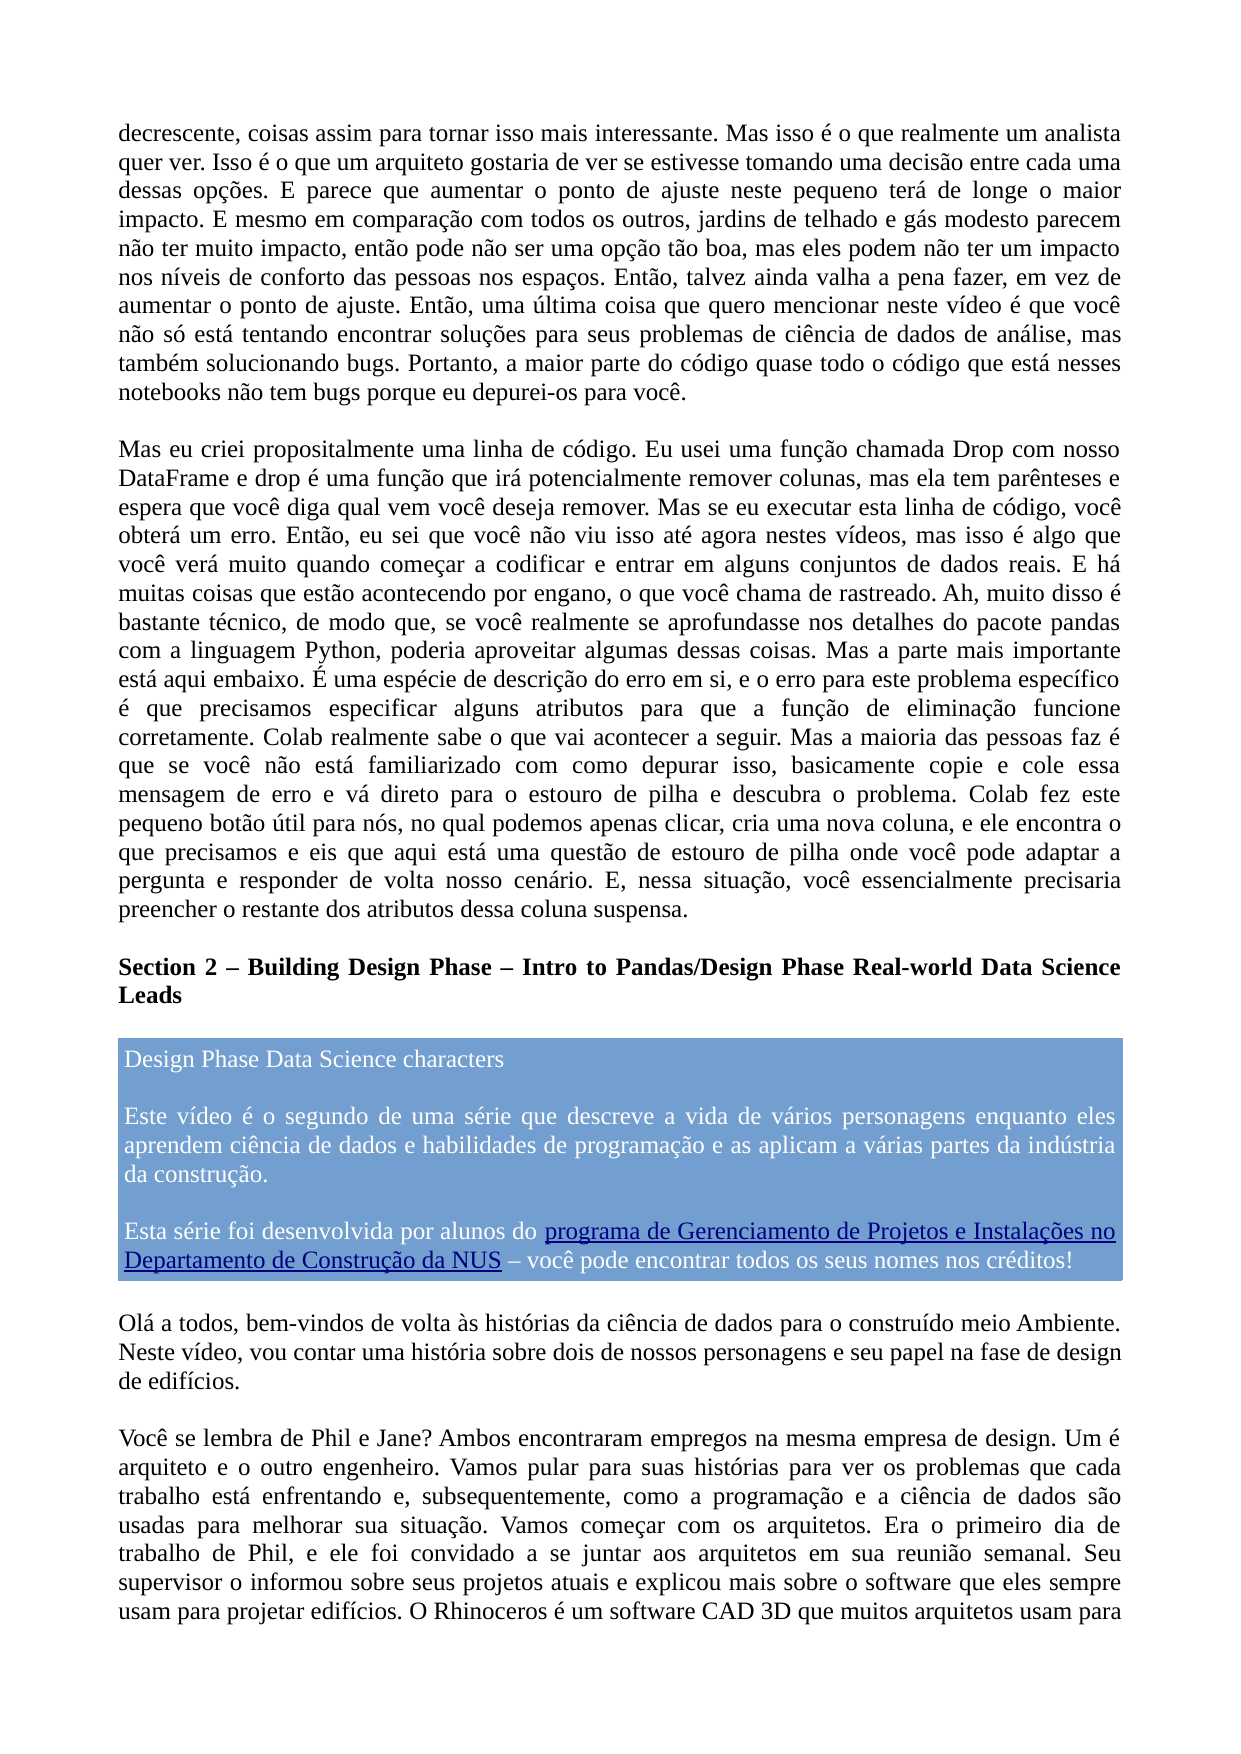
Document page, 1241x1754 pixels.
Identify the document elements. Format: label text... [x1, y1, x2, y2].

text Você se lembra de Phil e Jane? Ambos encontraram empregos na mesma empresa de design. Um é arquiteto e o outro engenheiro. Vamos pular para suas histórias para ver os problemas que cada trabalho está enfrentando e, subsequentemente, como a programação e a ciência de dados são usadas para melhorar sua situação. Vamos começar com os arquitetos. Era o primeiro dia de trabalho de Phil, e ele foi convidado a se juntar aos arquitetos em sua reunião semanal. Seu supervisor o informou sobre seus projetos atuais e explicou mais sobre o software que eles sempre usam para projetar edifícios. O Rhinoceros é um software CAD 3D que muitos arquitetos usam para [118, 1423, 1122, 1625]
text Olá a todos, bem-vindos de volta às histórias da ciência de dados para o construído meio Ambiente. Neste vídeo, vou contar uma história sobre dois de nossos personagens e seu papel na fase de design de edifícios. [118, 1308, 1122, 1395]
text Mas eu criei propositalmente uma linha de código. Eu usei uma função chamada Drop com nosso DataFrame e drop é uma função que irá potencialmente remover colunas, mas ela tem parênteses e espera que você diga qual vem você deseja remover. Mas se eu executar esta linha de código, você obterá um erro. Então, eu sei que você não viu isso até agora nestes vídeos, mas isso é algo que você verá muito quando começar a codificar e entrar em alguns conjuntos de dados reais. E há muitas coisas que estão acontecendo por engano, o que você chama de rastreado. Ah, muito disso é bastante técnico, de modo que, se você realmente se aprofundasse nos detalhes do pacote pandas com a linguagem Python, poderia aproveitar algumas dessas coisas. Mas a parte mais importante está aqui embaixo. É uma espécie de descrição do erro em si, e o erro para este problema específico é que precisamos especificar alguns atributos para que a função de eliminação funcione corretamente. Colab realmente sabe o que vai acontecer a seguir. Mas a maioria das pessoas faz é que se você não está familiarizado com como depurar isso, basicamente copie e cole essa mensagem de erro e vá direto para o estouro de pilha e descubra o problema. Colab fez este pequeno botão útil para nós, no qual podemos apenas clicar, cria uma nova coluna, e ele encontra o que precisamos e eis que aqui está uma questão de estouro de pilha onde você pode adaptar a pergunta e responder de volta nosso cenário. E, nessa situação, você essencialmente precisaria preencher o restante dos atributos dessa coluna suspensa. [118, 434, 1122, 923]
table_header Design Phase Data Science characters Este vídeo é o segundo de uma série que descreve a vida de vários personagens enquanto eles aprendem ciência de dados e habilidades de programação e as aplicam a várias partes da indústria da construção. Esta série foi desenvolvida por alunos do programa de Gerenciamento de Projetos e Instalações no Departamento de Construção da NUS – você pode encontrar todos os seus nomes nos créditos! [119, 1039, 1122, 1280]
text Section 2 – Building Design Phase – Intro to Pandas/Design Phase Real-world Data Science Leads [118, 952, 1122, 1009]
text decrescente, coisas assim para tornar isso mais interessante. Mas isso é o que realmente um analista quer ver. Isso é o que um arquiteto gostaria de ver se estivesse tomando uma decisão entre cada uma dessas opções. E parece que aumentar o ponto de ajuste neste pequeno terá de longe o maior impacto. E mesmo em comparação com todos os outros, jardins de telhado e gás modesto parecem não ter muito impacto, então pode não ser uma opção tão boa, mas eles podem não ter um impacto nos níveis de conforto das pessoas nos espaços. Então, talvez ainda valha a pena fazer, em vez de aumentar o ponto de ajuste. Então, uma última coisa que quero mencionar neste vídeo é que você não só está tentando encontrar soluções para seus problemas de ciência de dados de análise, mas também solucionando bugs. Portanto, a maior parte do código quase todo o código que está nesses notebooks não tem bugs porque eu depurei-os para você. [118, 118, 1122, 406]
